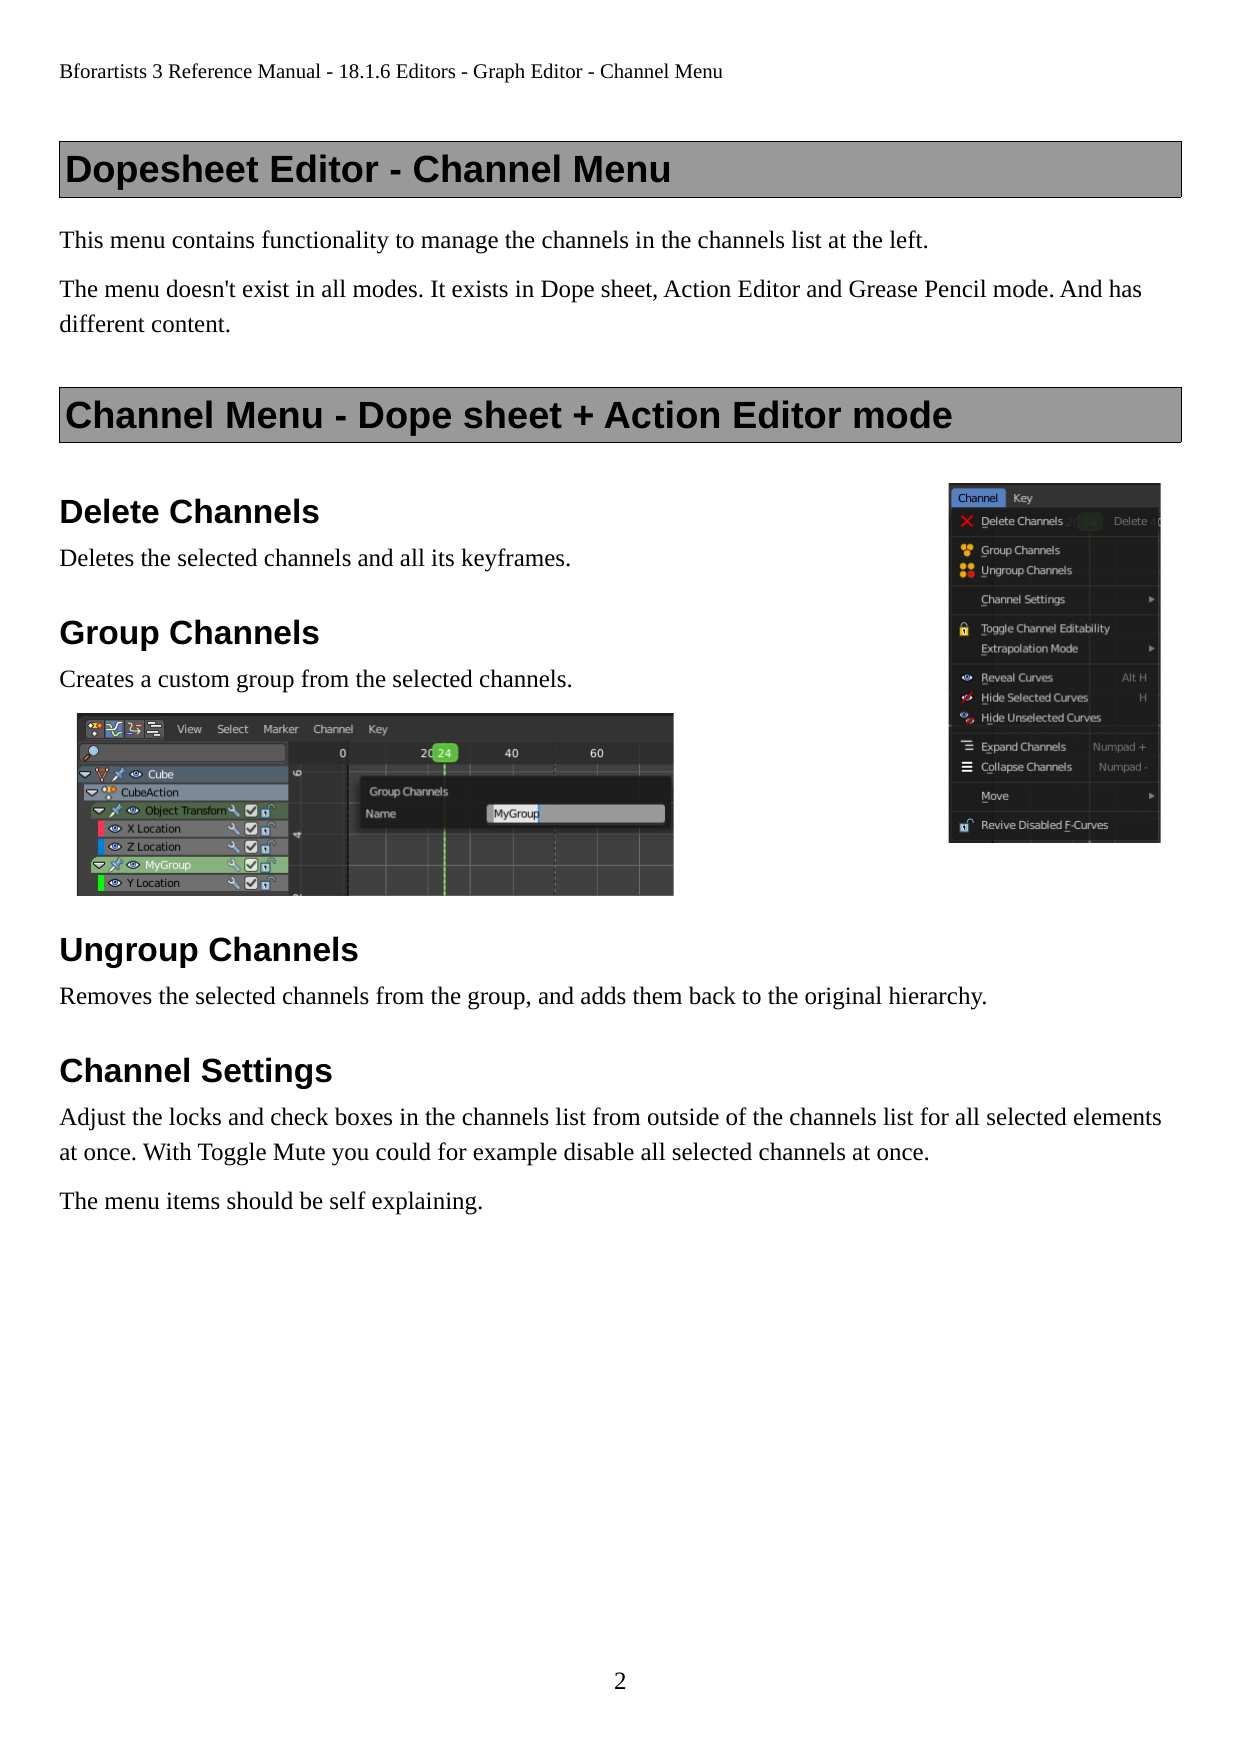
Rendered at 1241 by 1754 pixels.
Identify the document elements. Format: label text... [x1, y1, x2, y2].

text Removes the selected channels from the group, and adds them back to the original hierarchy. [59, 981, 1181, 1010]
subtitle [1161, 613, 1181, 651]
picture [76, 713, 674, 896]
subtitle Ungroup Channels [59, 930, 1181, 969]
table_header Channel Menu - Dope sheet + Action Editor mode [60, 388, 1181, 442]
subtitle Channel Settings [59, 1051, 1181, 1090]
picture [948, 483, 1161, 843]
subtitle Delete Channels [59, 492, 948, 530]
table_header Dopesheet Editor - Channel Menu [60, 142, 1181, 197]
text Creates a custom group from the selected channels. [59, 664, 948, 693]
subtitle [1161, 492, 1181, 530]
text Adjust the locks and check boxes in the channels list from outside of the channels list for all selected elements at once. With Toggle Mute you could for example disable all selected channels at once. [59, 1102, 1181, 1165]
text The menu items should be self explaining. [59, 1186, 1181, 1214]
text Deletes the selected channels and all its keyframes. [59, 543, 948, 572]
text The menu doesn't exist in all modes. It exists in Dope sheet, Action Editor and Grease Pencil mode. And has different content. [59, 274, 1181, 338]
subtitle Group Channels [59, 613, 948, 651]
text This menu contains functionality to manage the channels in the channels list at the left. [59, 225, 1181, 254]
